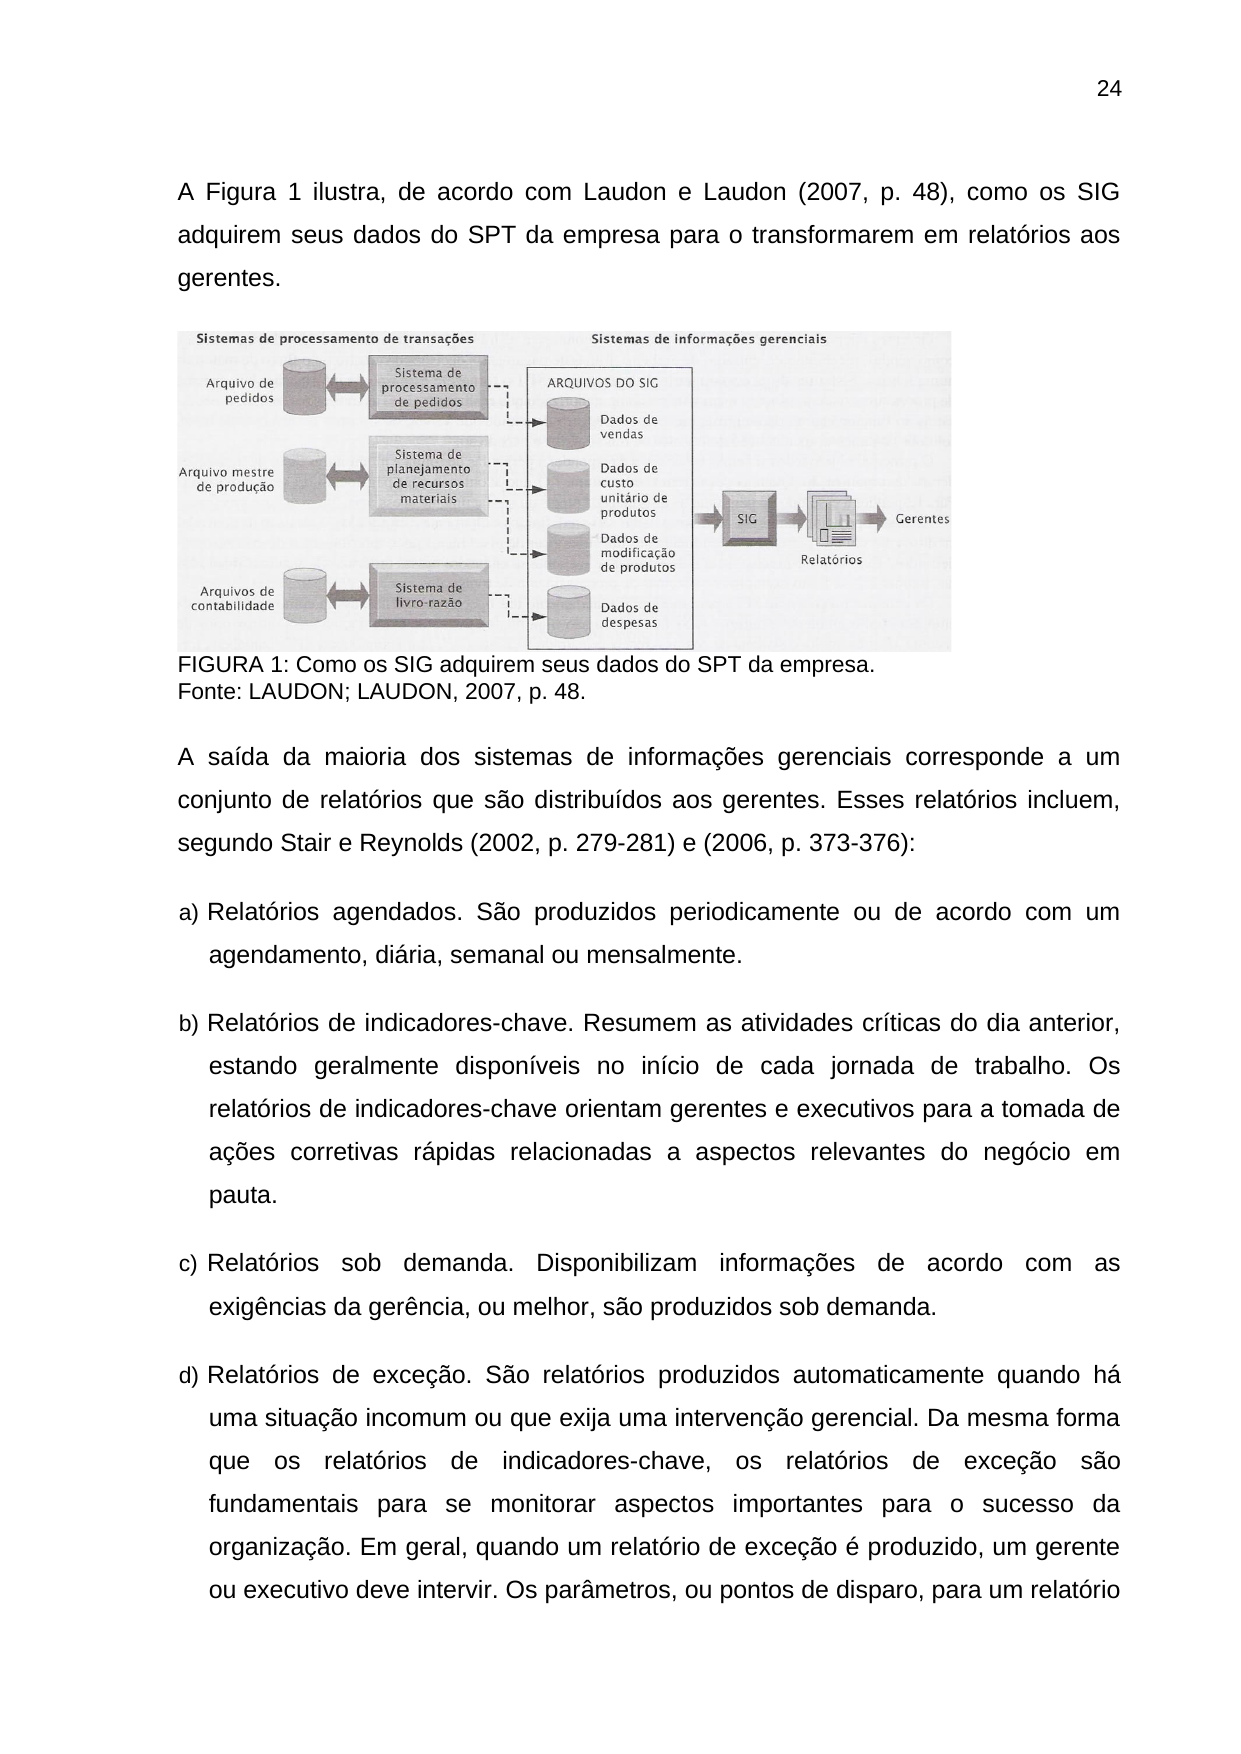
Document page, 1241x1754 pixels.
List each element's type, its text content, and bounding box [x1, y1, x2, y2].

text Fonte: LAUDON; LAUDON, 2007, p. 48. [177, 678, 1122, 704]
list Relatórios sob demanda. Disponibilizam informações de acordo com as exigências da gerência, ou melhor, são produzidos sob demanda. [178, 1248, 1122, 1320]
list Relatórios de exceção. São relatórios produzidos automaticamente quando há uma situação incomum ou que exija uma intervenção gerencial. Da mesma forma que os relatórios de indicadores-chave, os relatórios de exceção são fundamentais para se monitorar aspectos importantes para o sucesso da organização. Em geral, quando um relatório de exceção é produzido, um gerente ou executivo deve intervir. Os parâmetros, ou pontos de disparo, para um relatório [178, 1359, 1122, 1604]
text FIGURA 1: Como os SIG adquirem seus dados do SPT da empresa. [177, 332, 1122, 678]
picture [177, 331, 952, 652]
text A Figura 1 ilustra, de acordo com Laudon e Laudon (2007, p. 48), como os SIG adquirem seus dados do SPT da empresa para o transformarem em relatórios aos gerentes. [177, 177, 1122, 292]
list Relatórios de indicadores-chave. Resumem as atividades críticas do dia anterior, estando geralmente disponíveis no início de cada jornada de trabalho. Os relatórios de indicadores-chave orientam gerentes e executivos para a tomada de ações corretivas rápidas relacionadas a aspectos relevantes do negócio em pauta. [178, 1008, 1122, 1209]
list Relatórios agendados. São produzidos periodicamente ou de acordo com um agendamento, diária, semanal ou mensalmente. [178, 896, 1122, 968]
text A saída da maioria dos sistemas de informações gerenciais corresponde a um conjunto de relatórios que são distribuídos aos gerentes. Esses relatórios incluem, segundo Stair e Reynolds (2002, p. 279-281) e (2006, p. 373-376): [177, 742, 1122, 857]
